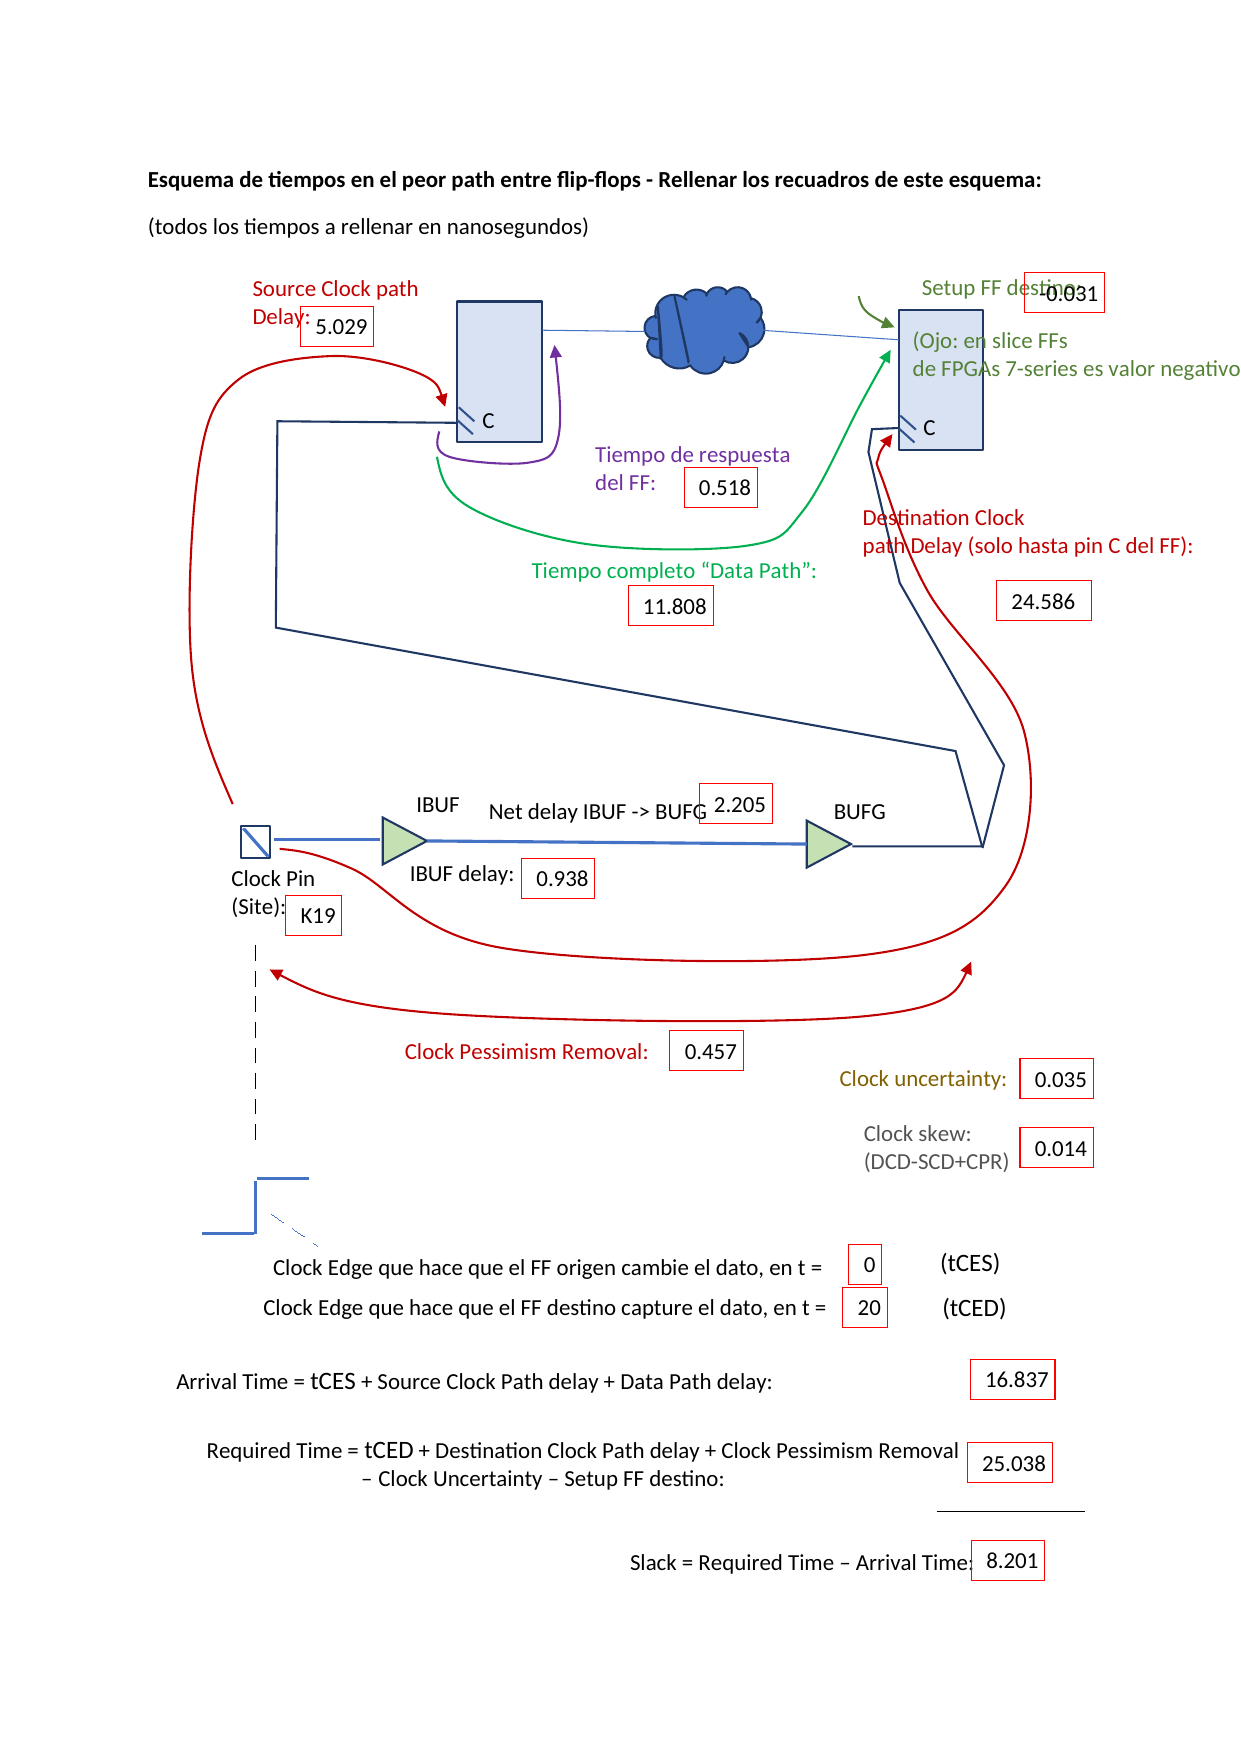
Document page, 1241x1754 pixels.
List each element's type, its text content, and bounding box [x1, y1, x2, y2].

text Esquema de tiempos en el peor path entre flip-flops - Rellenar los recuadros de este esquema: [148, 165, 1134, 193]
text (todos los tiempos a rellenar en nanosegundos) [148, 212, 1134, 240]
